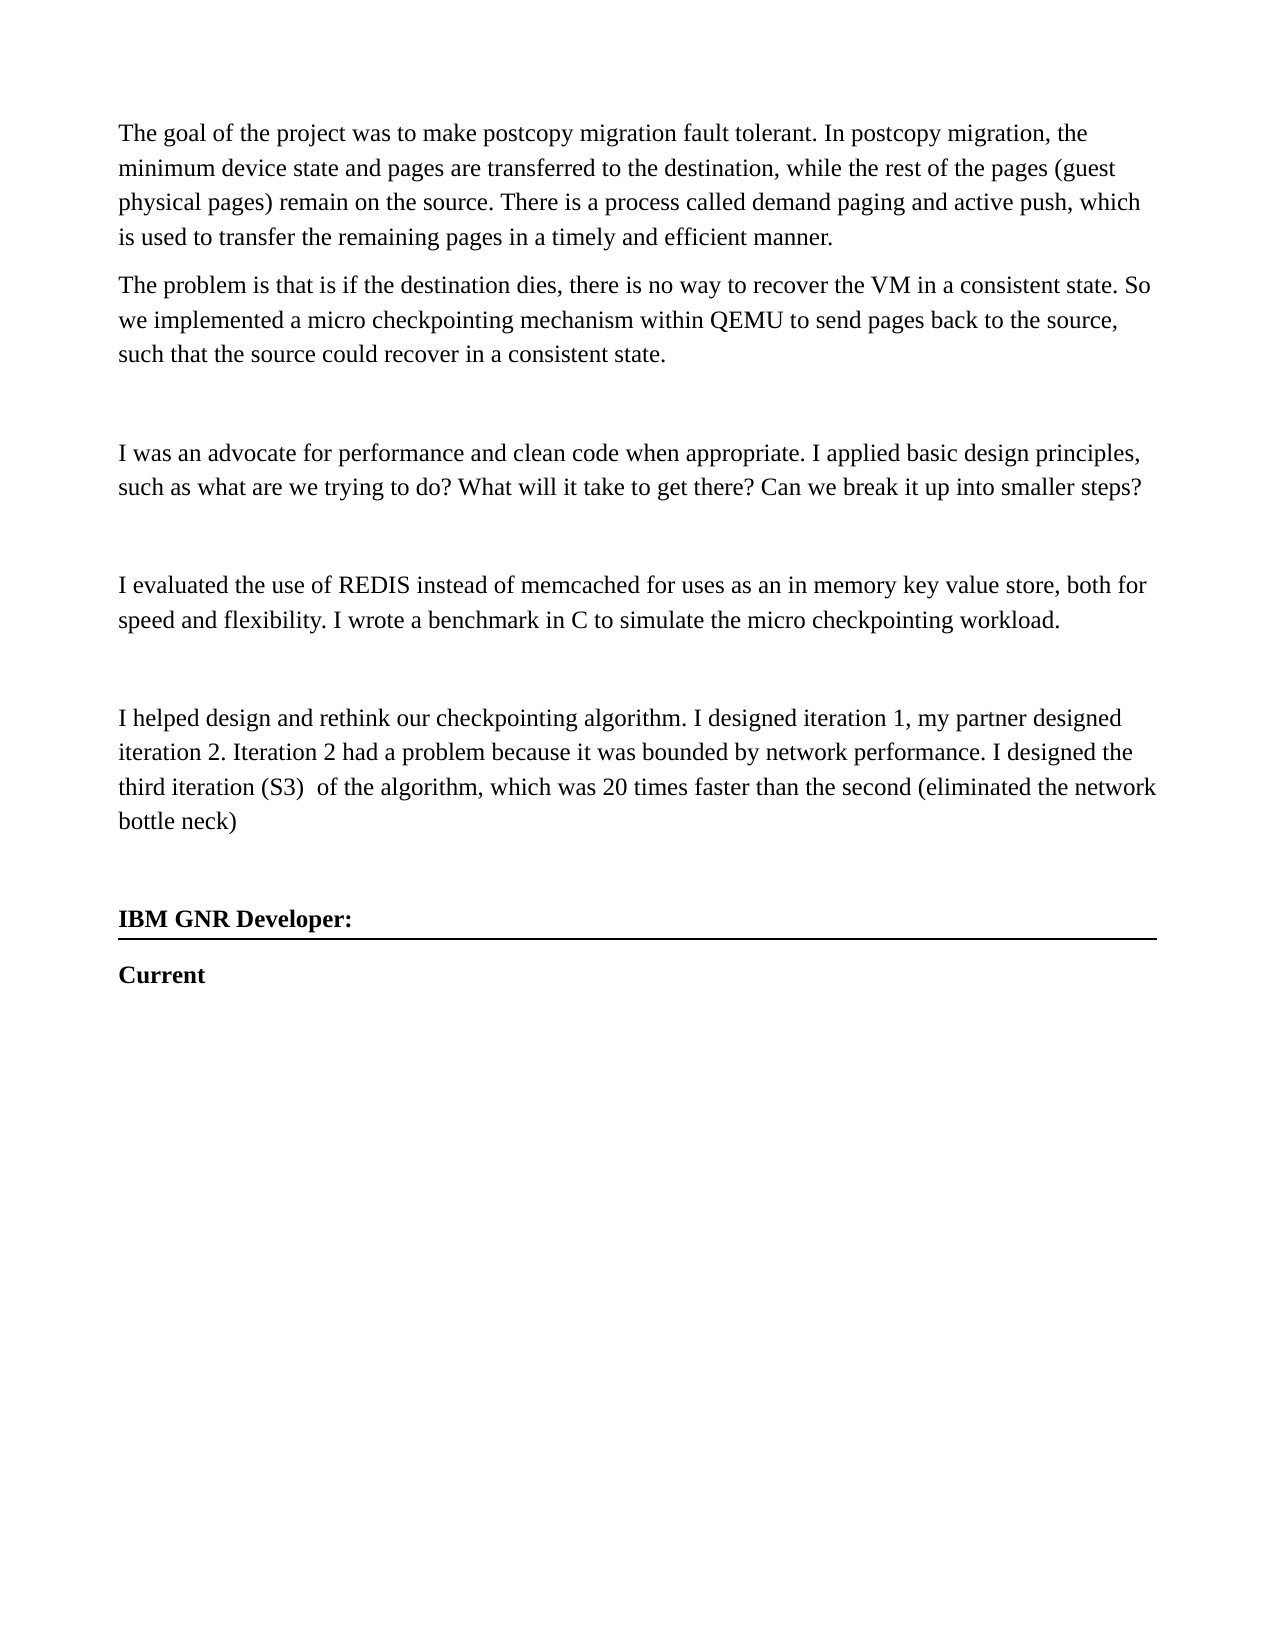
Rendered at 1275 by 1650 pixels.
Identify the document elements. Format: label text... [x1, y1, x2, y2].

text I evaluated the use of REDIS instead of memcached for uses as an in memory key value store, both for speed and flexibility. I wrote a benchmark in C to simulate the micro checkpointing workload. [118, 570, 1157, 633]
text IBM GNR Developer: [118, 904, 1157, 938]
text Current [118, 960, 1157, 989]
text The problem is that is if the destination dies, there is no way to recover the VM in a consistent state. So we implemented a micro checkpointing mechanism within QEMU to send pages back to the source, such that the source could recover in a consistent state. [118, 271, 1157, 368]
text The goal of the project was to make postcopy migration fault tolerant. In postcopy migration, the minimum device state and pages are transferred to the destination, while the rest of the pages (guest physical pages) remain on the source. There is a process called demand paging and active push, which is used to transfer the remaining pages in a timely and efficient manner. [118, 118, 1157, 250]
text I was an advocate for performance and clean code when appropriate. I applied basic design principles, such as what are we trying to do? What will it take to get there? Can we break it up into smaller steps? [118, 438, 1157, 501]
text I helped design and rethink our checkpointing algorithm. I designed iteration 1, my partner designed iteration 2. Iteration 2 had a problem because it was bounded by network performance. I designed the third iteration (S3) of the algorithm, which was 20 times faster than the second (eliminated the network bottle neck) [118, 703, 1157, 835]
